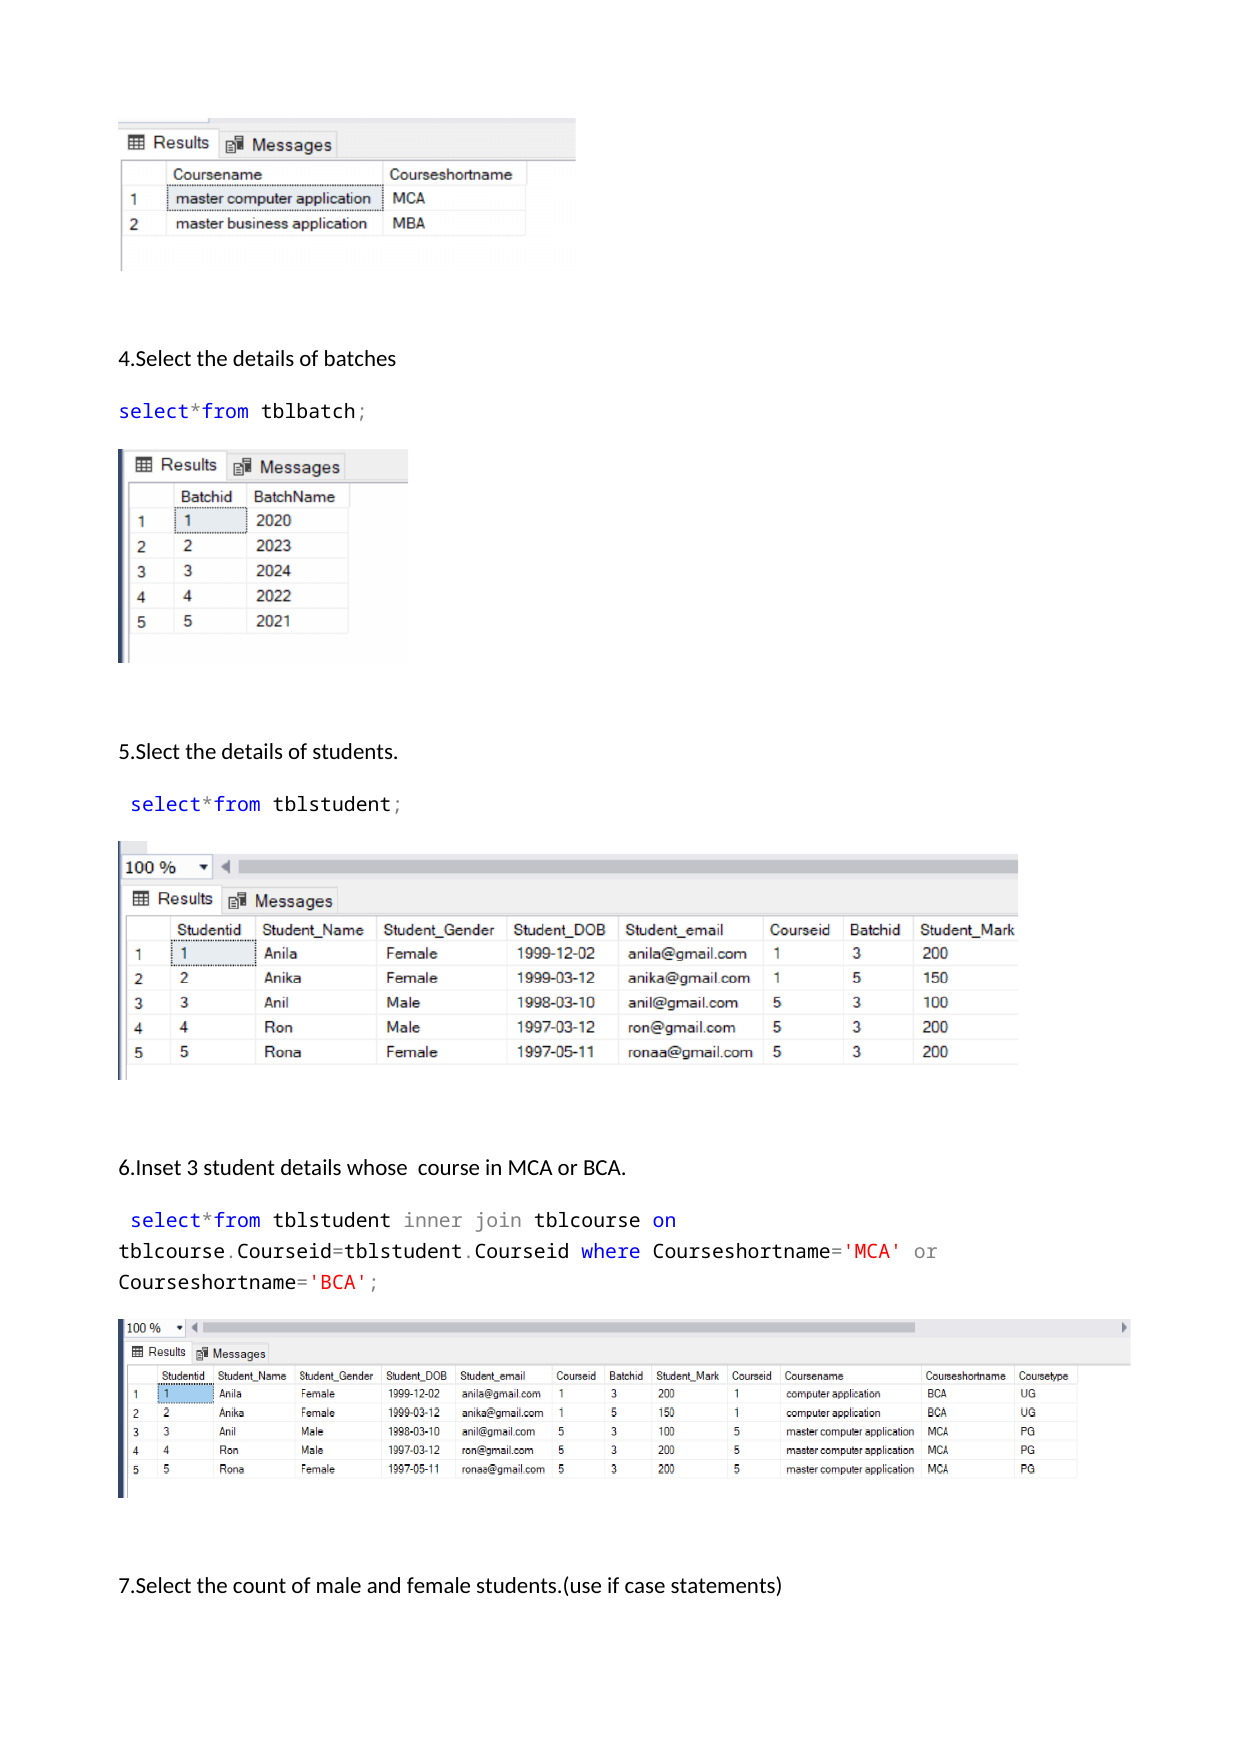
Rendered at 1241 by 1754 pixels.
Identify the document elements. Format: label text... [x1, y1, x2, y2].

text select*from tblstudent; [118, 790, 1122, 817]
text select*from tblstudent inner join tblcourse on tblcourse.Courseid=tblstudent.Courseid where Courseshortname='MCA' or Courseshortname='BCA'; [118, 1206, 1122, 1295]
text 7.Select the count of male and female students.(use if case statements) [118, 1571, 1122, 1599]
text 4.Select the details of batches [118, 344, 1122, 372]
text 6.Inset 3 student details whose course in MCA or BCA. [118, 1153, 1122, 1181]
text select*from tblbatch; [118, 397, 1122, 424]
text 5.Slect the details of students. [118, 737, 1122, 765]
